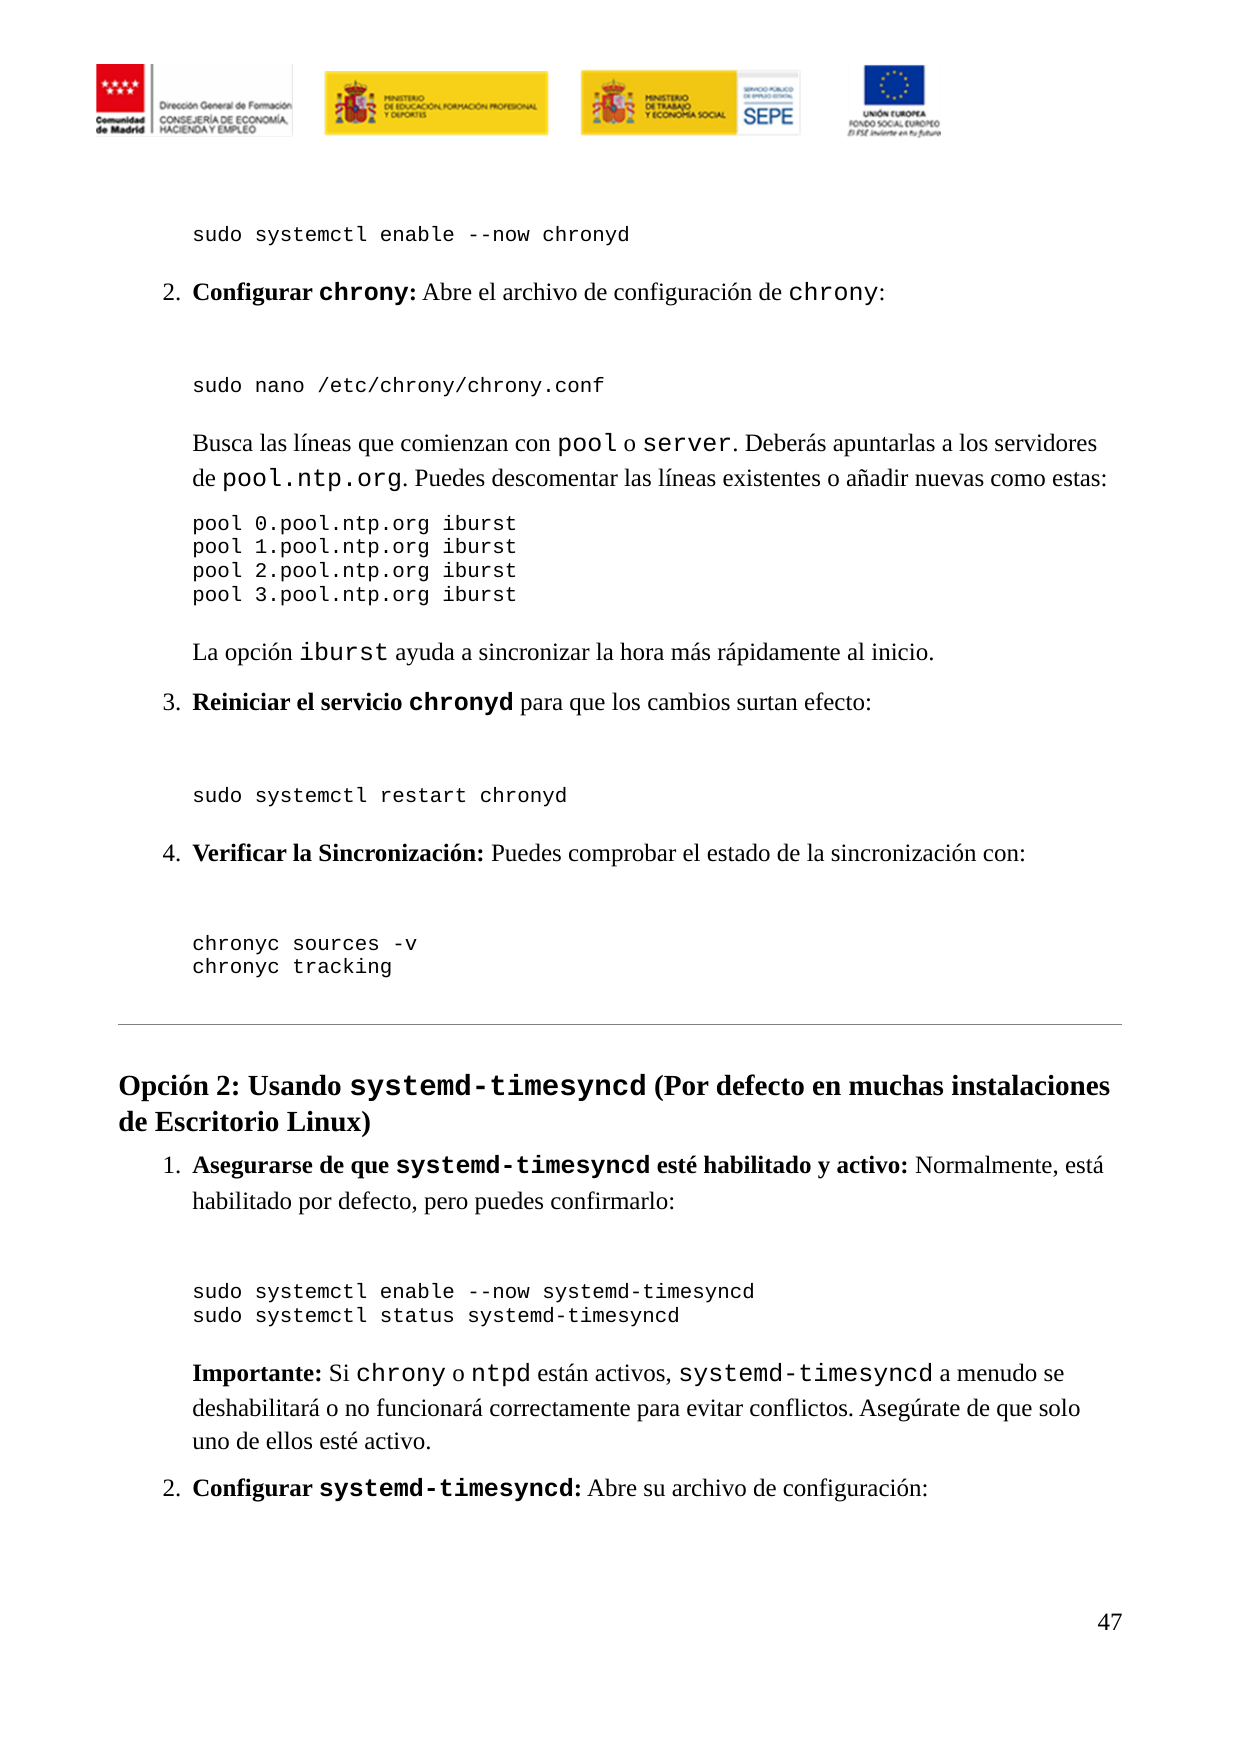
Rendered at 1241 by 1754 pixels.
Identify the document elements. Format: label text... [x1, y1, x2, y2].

list sudo systemctl enable --now chronyd [162, 224, 1122, 248]
list Configurar chrony: Abre el archivo de configuración de chrony: [162, 277, 1122, 308]
list pool 2.pool.ntp.org iburst [162, 560, 1122, 584]
list La opción iburst ayuda a sincronizar la hora más rápidamente al inicio. [162, 637, 1122, 668]
list Busca las líneas que comienzan con pool o server. Deberás apuntarlas a los servidores de pool.ntp.org. Puedes descomentar las líneas existentes o añadir nuevas como estas: [162, 428, 1122, 494]
list chronyc tracking [162, 957, 1122, 980]
list chronyc sources -v [162, 933, 1122, 957]
list Verificar la Sincronización: Puedes comprobar el estado de la sincronización con: [162, 838, 1122, 866]
list pool 3.pool.ntp.org iburst [162, 584, 1122, 607]
list sudo systemctl restart chronyd [162, 784, 1122, 808]
list Reiniciar el servicio chronyd para que los cambios surtan efecto: [162, 687, 1122, 718]
picture [96, 64, 942, 140]
list pool 1.pool.ntp.org iburst [162, 537, 1122, 560]
list Configurar systemd-timesyncd: Abre su archivo de configuración: [162, 1473, 1122, 1504]
list sudo systemctl enable --now systemd-timesyncd [162, 1281, 1122, 1304]
list pool 0.pool.ntp.org iburst [162, 513, 1122, 537]
subtitle Opción 2: Usando systemd-timesyncd (Por defecto en muchas instalaciones de Escritorio Linux) [118, 1068, 1122, 1138]
list sudo systemctl status systemd-timesyncd [162, 1304, 1122, 1328]
list Asegurarse de que systemd-timesyncd esté habilitado y activo: Normalmente, está habilitado por defecto, pero puedes confirmarlo: [162, 1151, 1122, 1214]
list Importante: Si chrony o ntpd están activos, systemd-timesyncd a menudo se deshabilitará o no funcionará correctamente para evitar conflictos. Asegúrate de que solo uno de ellos esté activo. [162, 1358, 1122, 1454]
list sudo nano /etc/chrony/chrony.conf [162, 375, 1122, 398]
